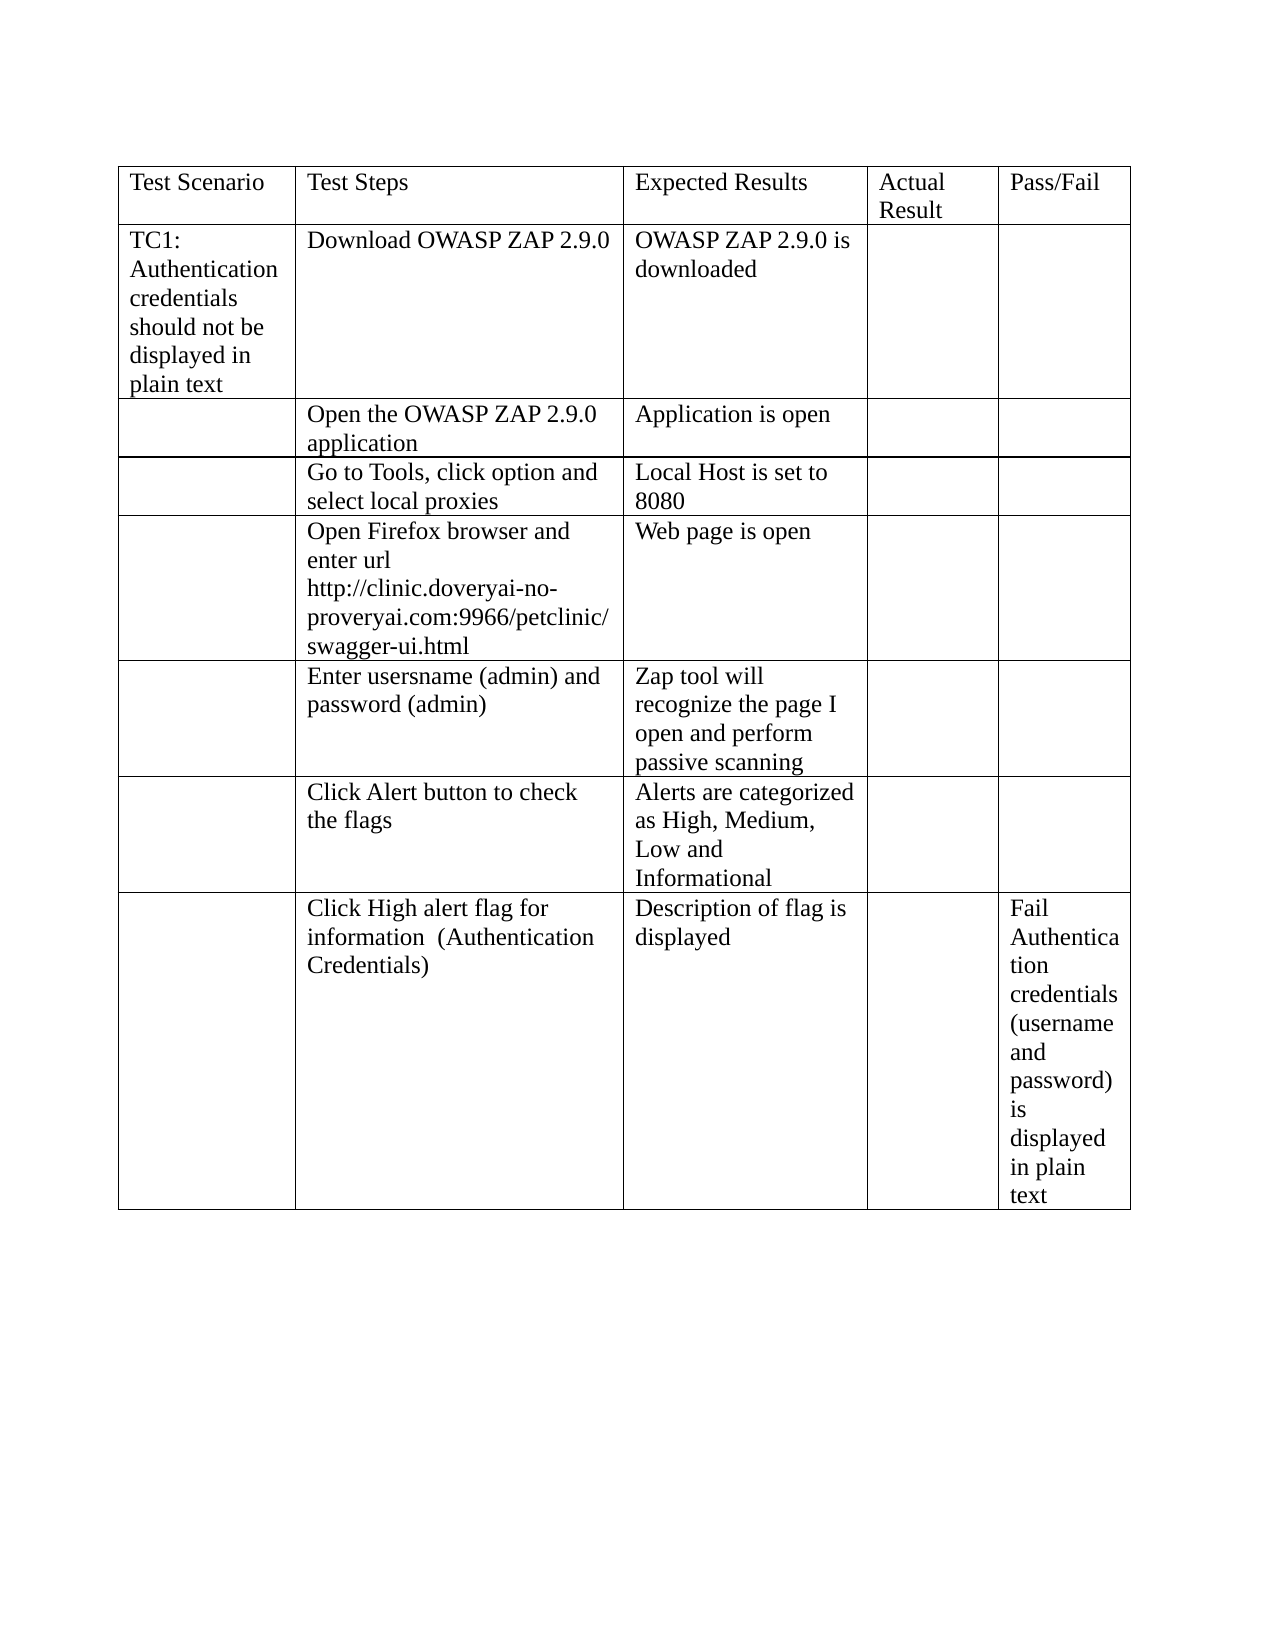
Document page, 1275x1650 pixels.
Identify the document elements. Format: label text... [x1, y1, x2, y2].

table_cell Alerts are categorized as High, Medium, Low and Informational [624, 777, 867, 892]
table_cell Local Host is set to 8080 [624, 458, 867, 515]
table_cell [999, 661, 1130, 776]
table_cell [868, 399, 998, 456]
table_cell [119, 399, 295, 456]
table_cell TC1: Authentication credentials should not be displayed in plain text [119, 225, 295, 398]
table_cell Open the OWASP ZAP 2.9.0 application [296, 399, 623, 456]
table_header Test Steps [296, 167, 623, 224]
table_cell [868, 458, 998, 515]
table_cell [119, 458, 295, 515]
table_cell [868, 661, 998, 776]
table_cell [119, 893, 295, 1209]
table_cell Enter usersname (admin) and password (admin) [296, 661, 623, 776]
table_header Pass/Fail [999, 167, 1130, 224]
table_header Expected Results [624, 167, 867, 224]
table_cell [119, 777, 295, 892]
table_cell Click High alert flag for information (Authentication Credentials) [296, 893, 623, 1209]
table_cell Go to Tools, click option and select local proxies [296, 458, 623, 515]
table_cell Application is open [624, 399, 867, 456]
table_cell OWASP ZAP 2.9.0 is downloaded [624, 225, 867, 398]
table_header Actual Result [868, 167, 998, 224]
table_header Test Scenario [119, 167, 295, 224]
table_cell Open Firefox browser and enter url http://clinic.doveryai-no-proveryai.com:9966/petclinic/swagger-ui.html [296, 516, 623, 660]
table_cell [999, 777, 1130, 892]
table_cell Fail Authentication credentials (username and password)is displayed in plain text [999, 893, 1130, 1209]
table_cell Zap tool will recognize the page I open and perform passive scanning [624, 661, 867, 776]
table_cell [119, 661, 295, 776]
table_cell [999, 225, 1130, 398]
table_cell Click Alert button to check the flags [296, 777, 623, 892]
table_cell Web page is open [624, 516, 867, 660]
table_cell [999, 516, 1130, 660]
table_cell [868, 225, 998, 398]
table_cell [868, 516, 998, 660]
table_cell [868, 893, 998, 1209]
table_cell Description of flag is displayed [624, 893, 867, 1209]
table_cell [999, 399, 1130, 456]
table_cell [999, 458, 1130, 515]
table_cell [119, 516, 295, 660]
table_cell Download OWASP ZAP 2.9.0 [296, 225, 623, 398]
table_cell [868, 777, 998, 892]
